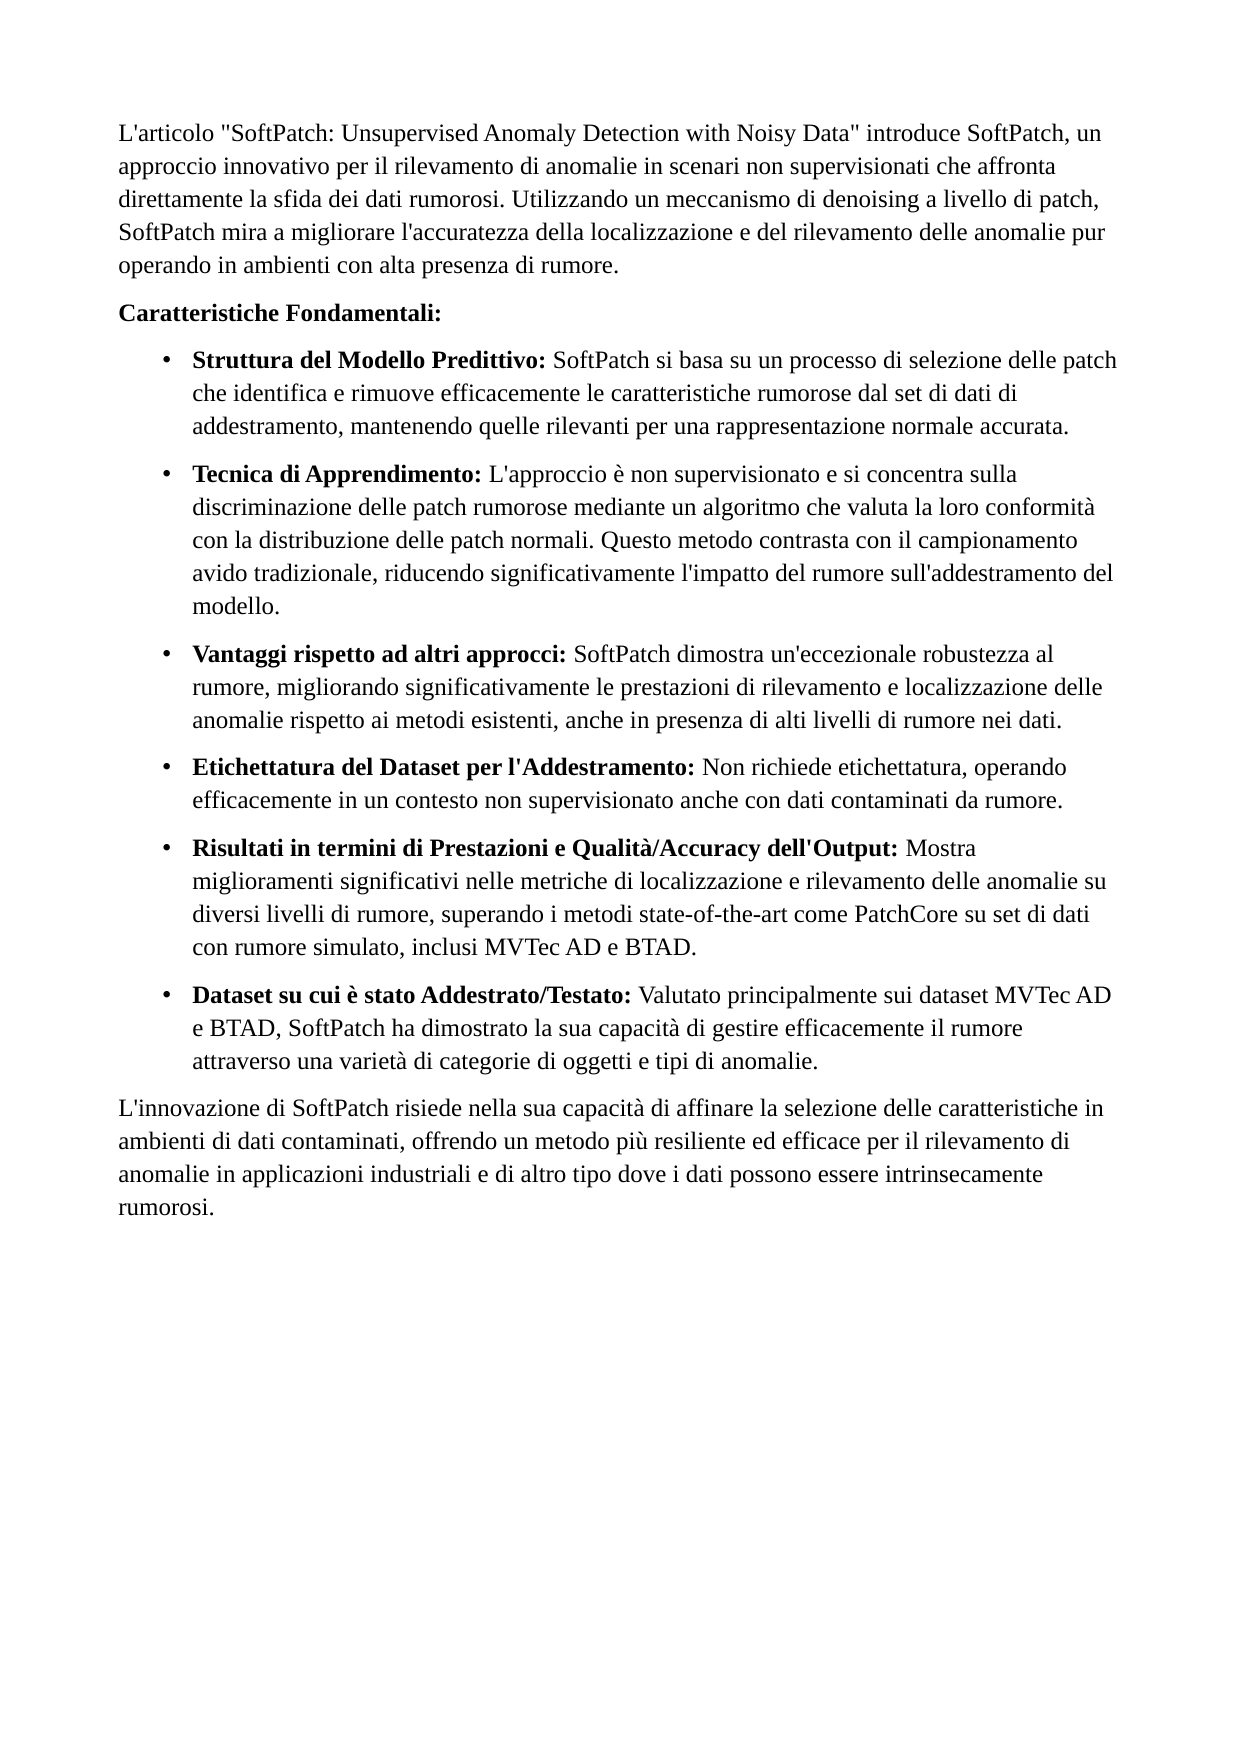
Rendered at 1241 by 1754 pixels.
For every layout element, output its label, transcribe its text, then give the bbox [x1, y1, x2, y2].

text L'articolo "SoftPatch: Unsupervised Anomaly Detection with Noisy Data" introduce SoftPatch, un approccio innovativo per il rilevamento di anomalie in scenari non supervisionati che affronta direttamente la sfida dei dati rumorosi. Utilizzando un meccanismo di denoising a livello di patch, SoftPatch mira a migliorare l'accuratezza della localizzazione e del rilevamento delle anomalie pur operando in ambienti con alta presenza di rumore. [118, 118, 1122, 279]
list Tecnica di Apprendimento: L'approccio è non supervisionato e si concentra sulla discriminazione delle patch rumorose mediante un algoritmo che valuta la loro conformità con la distribuzione delle patch normali. Questo metodo contrasta con il campionamento avido tradizionale, riducendo significativamente l'impatto del rumore sull'addestramento del modello. [162, 459, 1122, 620]
list Vantaggi rispetto ad altri approcci: SoftPatch dimostra un'eccezionale robustezza al rumore, migliorando significativamente le prestazioni di rilevamento e localizzazione delle anomalie rispetto ai metodi esistenti, anche in presenza di alti livelli di rumore nei dati. [162, 639, 1122, 733]
list Etichettatura del Dataset per l'Addestramento: Non richiede etichettatura, operando efficacemente in un contesto non supervisionato anche con dati contaminati da rumore. [162, 752, 1122, 814]
list Struttura del Modello Predittivo: SoftPatch si basa su un processo di selezione delle patch che identifica e rimuove efficacemente le caratteristiche rumorose dal set di dati di addestramento, mantenendo quelle rilevanti per una rappresentazione normale accurata. [162, 345, 1122, 440]
text Caratteristiche Fondamentali: [118, 298, 1122, 327]
text L'innovazione di SoftPatch risiede nella sua capacità di affinare la selezione delle caratteristiche in ambienti di dati contaminati, offrendo un metodo più resiliente ed efficace per il rilevamento di anomalie in applicazioni industriali e di altro tipo dove i dati possono essere intrinsecamente rumorosi. [118, 1093, 1122, 1221]
list Dataset su cui è stato Addestrato/Testato: Valutato principalmente sui dataset MVTec AD e BTAD, SoftPatch ha dimostrato la sua capacità di gestire efficacemente il rumore attraverso una varietà di categorie di oggetti e tipi di anomalie. [162, 980, 1122, 1074]
list Risultati in termini di Prestazioni e Qualità/Accuracy dell'Output: Mostra miglioramenti significativi nelle metriche di localizzazione e rilevamento delle anomalie su diversi livelli di rumore, superando i metodi state-of-the-art come PatchCore su set di dati con rumore simulato, inclusi MVTec AD e BTAD. [162, 833, 1122, 961]
